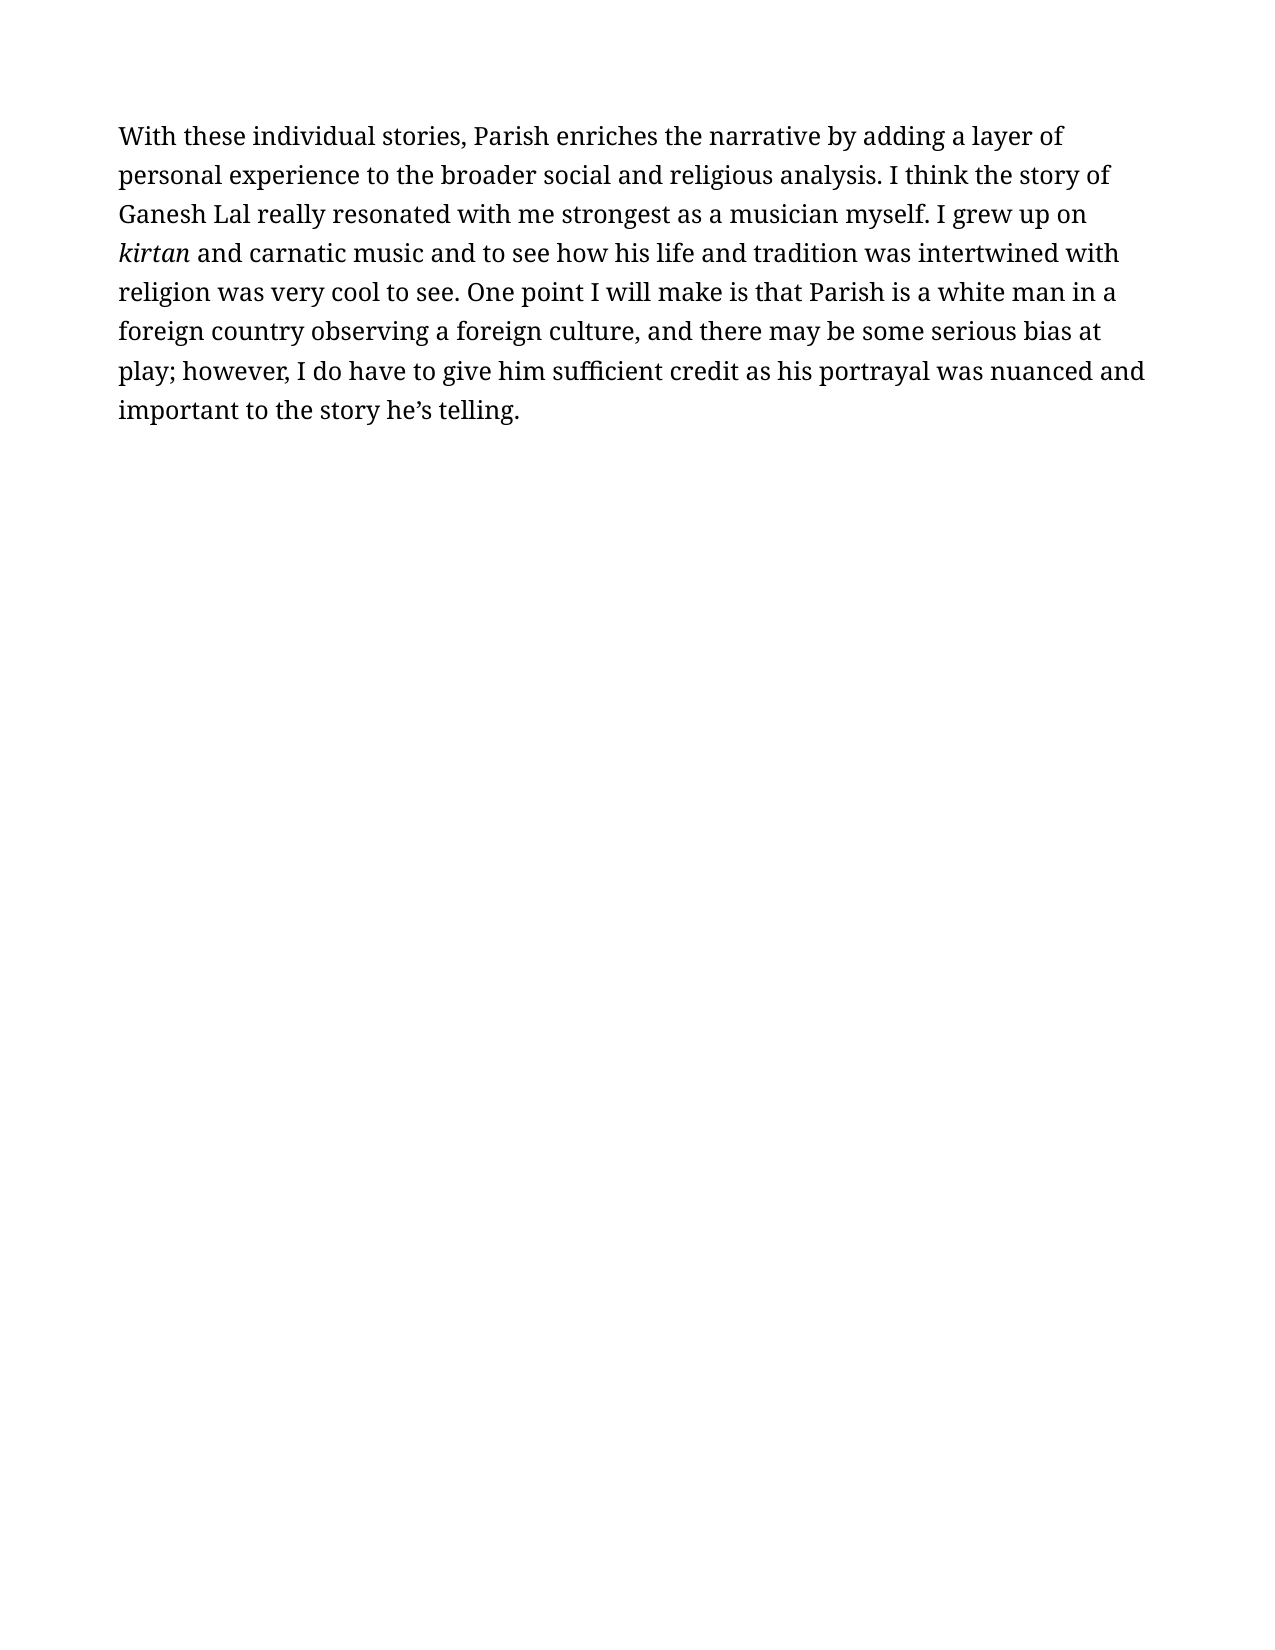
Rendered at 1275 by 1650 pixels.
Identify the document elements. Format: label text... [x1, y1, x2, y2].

text With these individual stories, Parish enriches the narrative by adding a layer of personal experience to the broader social and religious analysis. I think the story of Ganesh Lal really resonated with me strongest as a musician myself. I grew up on kirtan and carnatic music and to see how his life and tradition was intertwined with religion was very cool to see. One point I will make is that Parish is a white man in a foreign country observing a foreign culture, and there may be some serious bias at play; however, I do have to give him sufficient credit as his portrayal was nuanced and important to the story he’s telling. [118, 118, 1157, 426]
